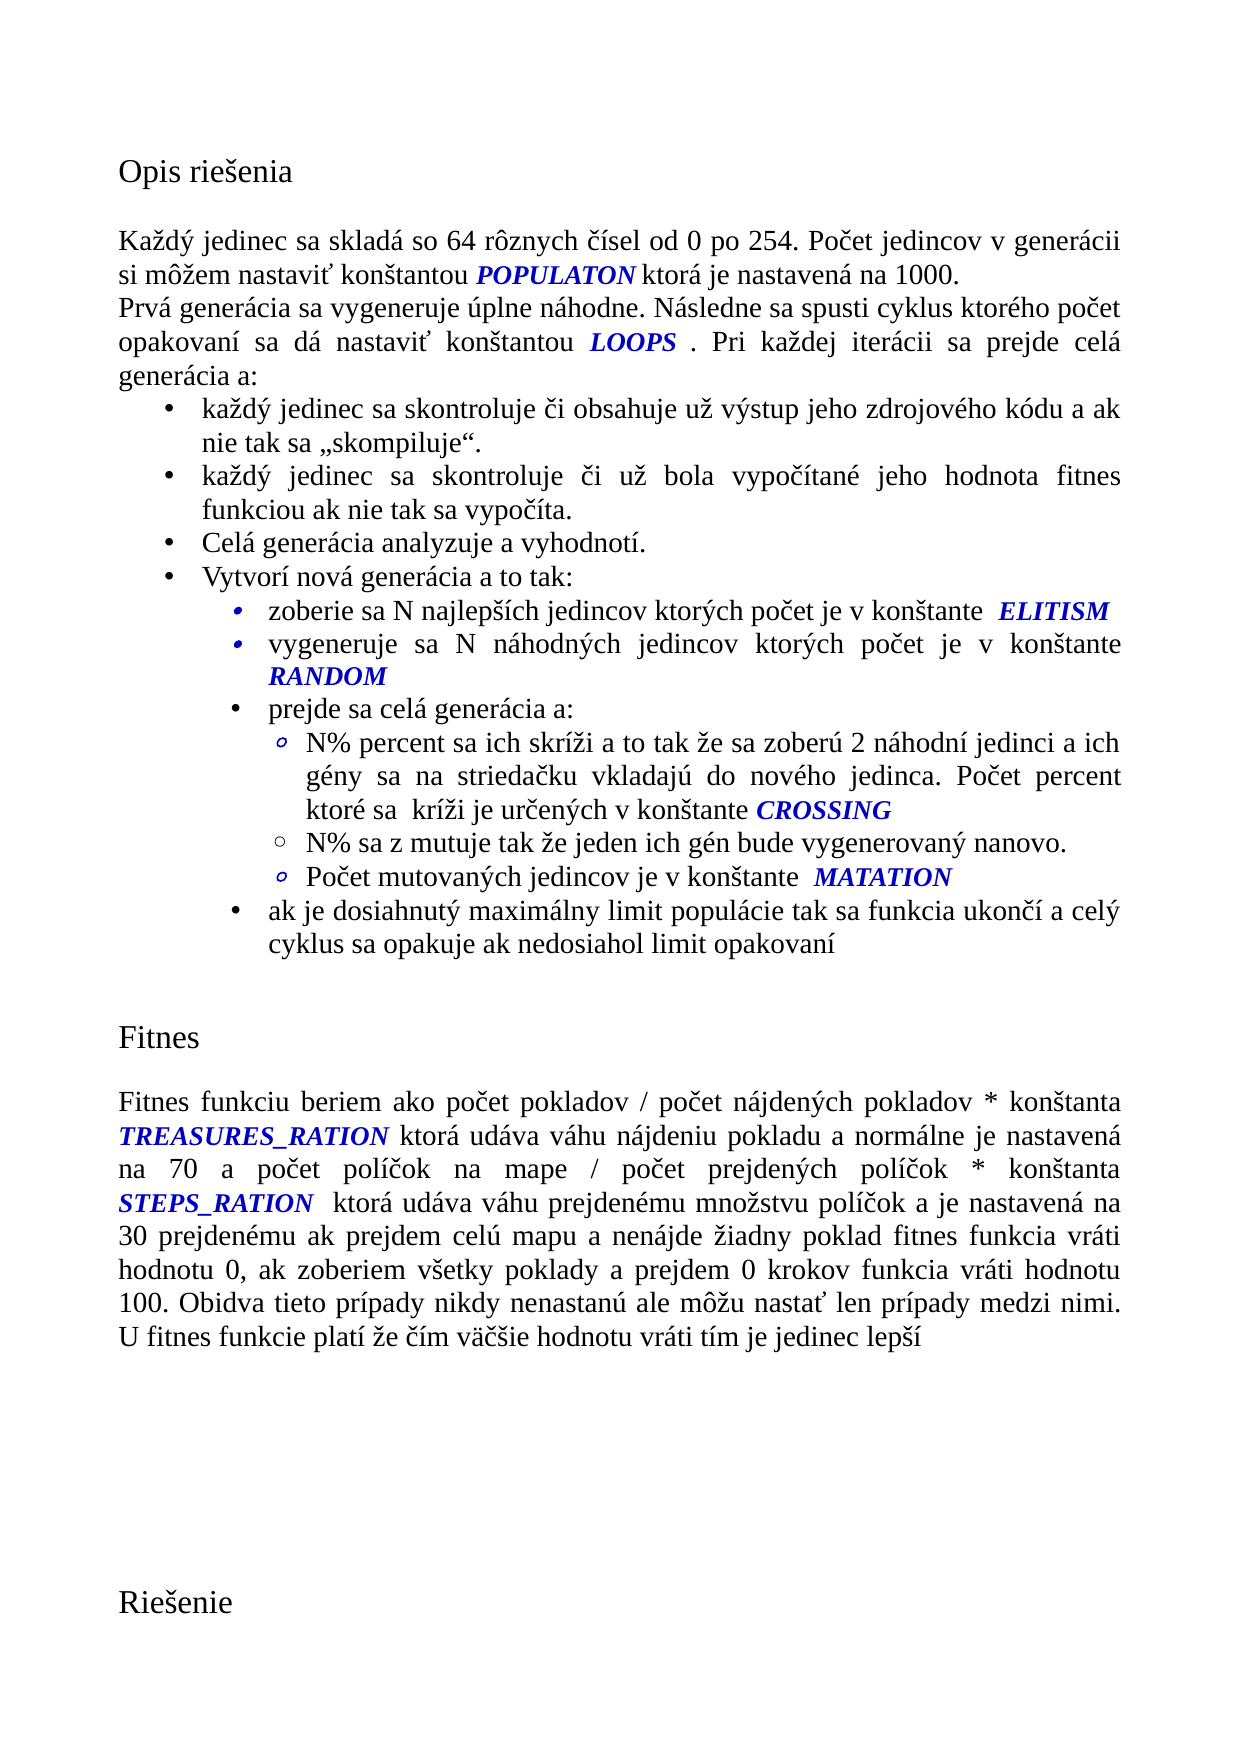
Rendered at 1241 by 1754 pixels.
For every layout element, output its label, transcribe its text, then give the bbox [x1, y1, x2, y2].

list vygeneruje sa N náhodných jedincov ktorých počet je v konštante RANDOM [231, 626, 1122, 691]
list Prvá generácia sa vygeneruje úplne náhodne. Následne sa spusti cyklus ktorého počet opakovaní sa dá nastaviť konštantou LOOPS . Pri každej iterácii sa prejde celá generácia a: [118, 291, 1122, 391]
list Opis riešenia [118, 152, 1122, 190]
list Riešenie [118, 1583, 1122, 1621]
list zoberie sa N najlepších jedincov ktorých počet je v konštante ELITISM [231, 593, 1122, 626]
list Vytvorí nová generácia a to tak: [164, 559, 1122, 593]
list ak je dosiahnutý maximálny limit populácie tak sa funkcia ukončí a celý cyklus sa opakuje ak nedosiahol limit opakovaní [231, 893, 1122, 960]
list Fitnes [118, 1017, 1122, 1056]
list Každý jedinec sa skladá so 64 rôznych čísel od 0 po 254. Počet jedincov v generácii si môžem nastaviť konštantou POPULATON ktorá je nastavená na 1000. [118, 223, 1122, 291]
list prejde sa celá generácia a: [231, 691, 1122, 725]
list každý jedinec sa skontroluje či obsahuje už výstup jeho zdrojového kódu a ak nie tak sa „skompiluje“. [164, 391, 1122, 458]
list Fitnes funkciu beriem ako počet pokladov / počet nájdených pokladov * konštanta TREASURES_RATION ktorá udáva váhu nájdeniu pokladu a normálne je nastavená na 70 a počet políčok na mape / počet prejdených políčok * konštanta STEPS_RATION ktorá udáva váhu prejdenému množstvu políčok a je nastavená na 30 prejdenému ak prejdem celú mapu a nenájde žiadny poklad fitnes funkcia vráti hodnotu 0, ak zoberiem všetky poklady a prejdem 0 krokov funkcia vráti hodnotu 100. Obidva tieto prípady nikdy nenastanú ale môžu nastať len prípady medzi nimi. U fitnes funkcie platí že čím väčšie hodnotu vráti tím je jedinec lepší [118, 1084, 1122, 1353]
list Počet mutovaných jedincov je v konštante MATATION [268, 859, 1122, 893]
list každý jedinec sa skontroluje či už bola vypočítané jeho hodnota fitnes funkciou ak nie tak sa vypočíta. [164, 458, 1122, 526]
list N% percent sa ich skríži a to tak že sa zoberú 2 náhodní jedinci a ich gény sa na striedačku vkladajú do nového jedinca. Počet percent ktoré sa kríži je určených v konštante CROSSING [268, 725, 1122, 825]
list N% sa z mutuje tak že jeden ich gén bude vygenerovaný nanovo. [268, 825, 1122, 859]
list Celá generácia analyzuje a vyhodnotí. [164, 526, 1122, 559]
